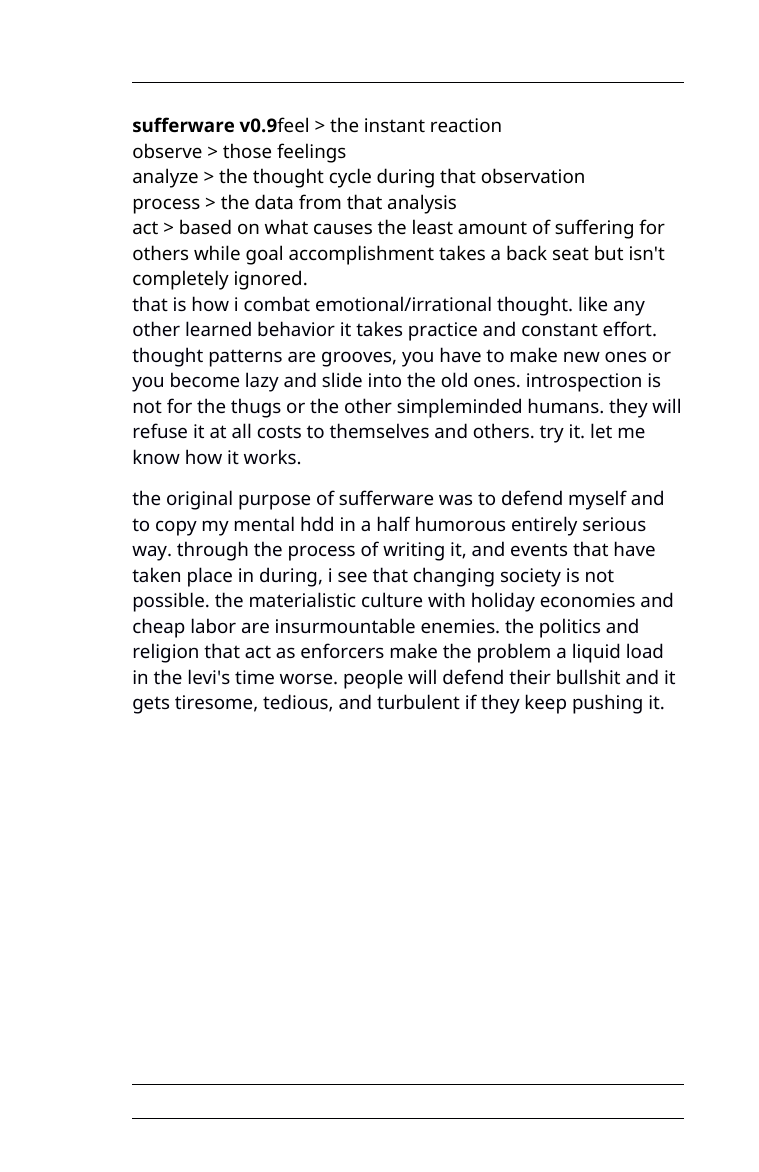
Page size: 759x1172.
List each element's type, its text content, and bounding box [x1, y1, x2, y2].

text sufferware v0.9feel > the instant reaction observe > those feelings analyze > the thought cycle during that observation process > the data from that analysis act > based on what causes the least amount of suffering for others while goal accomplishment takes a back seat but isn't completely ignored. [132, 112, 684, 291]
text the original purpose of sufferware was to defend myself and to copy my mental hdd in a half humorous entirely serious way. through the process of writing it, and events that have taken place in during, i see that changing society is not possible. the materialistic culture with holiday economies and cheap labor are insurmountable enemies. the politics and religion that act as enforcers make the problem a liquid load in the levi's time worse. people will defend their bullshit and it gets tiresome, tedious, and turbulent if they keep pushing it. [132, 485, 684, 715]
text that is how i combat emotional/irrational thought. like any other learned behavior it takes practice and constant effort. thought patterns are grooves, you have to make new ones or you become lazy and slide into the old ones. introspection is not for the thugs or the other simpleminded humans. they will refuse it at all costs to themselves and others. try it. let me know how it works. [132, 291, 684, 470]
